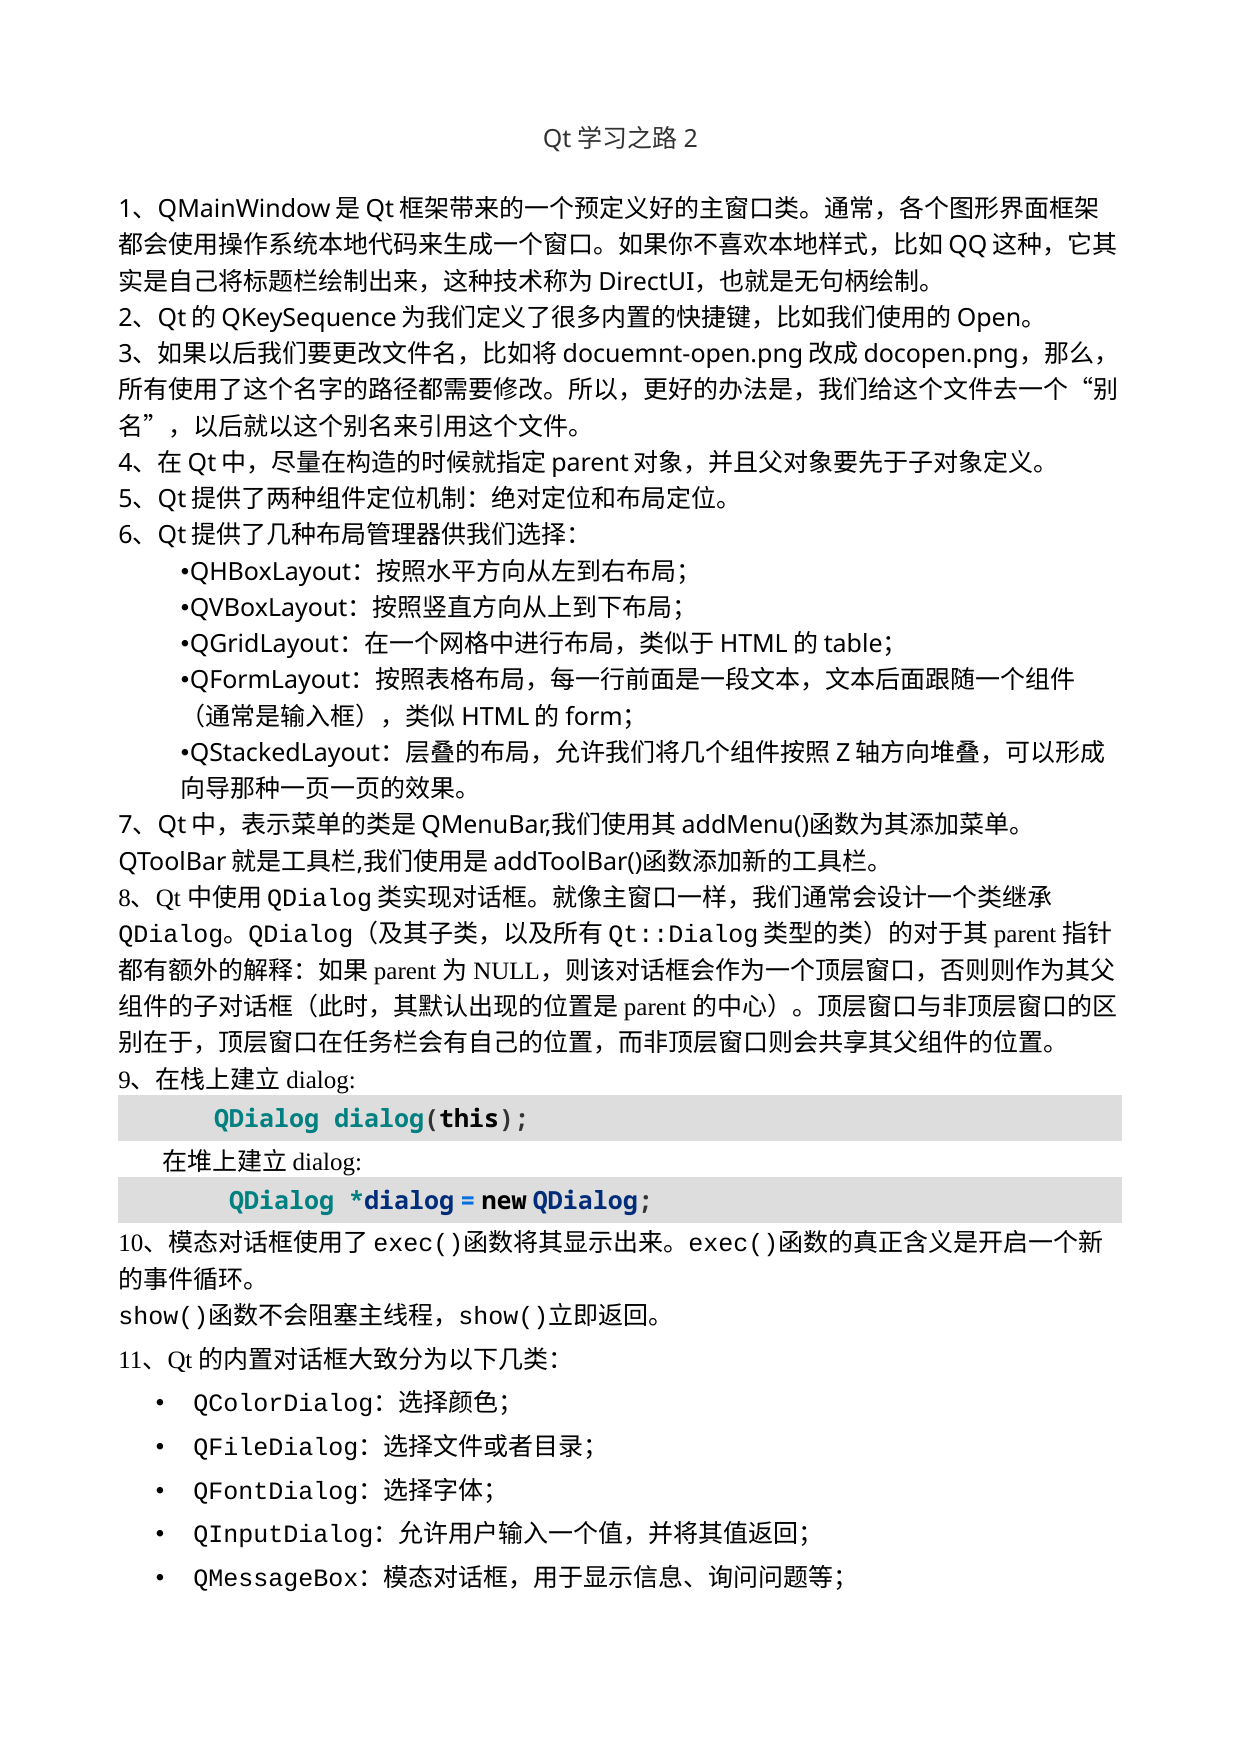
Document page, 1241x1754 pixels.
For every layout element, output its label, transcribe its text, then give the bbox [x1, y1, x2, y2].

list QHBoxLayout：按照水平方向从左到右布局； [181, 551, 1122, 587]
list QFontDialog：选择字体； [156, 1470, 1122, 1507]
list QStackedLayout：层叠的布局，允许我们将几个组件按照 Z轴方向堆叠，可以形成向导那种一页一页的效果。 [181, 732, 1122, 805]
list QFormLayout：按照表格布局，每一行前面是一段文本，文本后面跟随一个组件（通常是输入框），类似 HTML的 form； [181, 660, 1122, 732]
text 5、Qt提供了两种组件定位机制：绝对定位和布局定位。 [118, 479, 1122, 515]
table_header QDialog dialog(this); [118, 1095, 1122, 1141]
list QInputDialog：允许用户输入一个值，并将其值返回； [156, 1514, 1122, 1550]
subtitle Qt 学习之路 2 [118, 118, 1122, 154]
table_header QDialog *dialog = new QDialog; [118, 1177, 1122, 1223]
text 8、Qt 中使用QDialog类实现对话框。就像主窗口一样，我们通常会设计一个类继承QDialog。QDialog（及其子类，以及所有Qt::Dialog类型的类）的对于其 parent 指针都有额外的解释：如果 parent 为 NULL，则该对话框会作为一个顶层窗口，否则则作为其父组件的子对话框（此时，其默认出现的位置是 parent 的中心）。顶层窗口与非顶层窗口的区别在于，顶层窗口在任务栏会有自己的位置，而非顶层窗口则会共享其父组件的位置。 [118, 877, 1122, 1059]
text 在堆上建立 dialog: [118, 1141, 1122, 1177]
text 7、Qt中，表示菜单的类是QMenuBar,我们使用其addMenu()函数为其添加菜单。QToolBar就是工具栏,我们使用是addToolBar()函数添加新的工具栏。 [118, 805, 1122, 877]
list QFileDialog：选择文件或者目录； [156, 1426, 1122, 1463]
list QColorDialog：选择颜色； [156, 1383, 1122, 1419]
text 4、在Qt中，尽量在构造的时候就指定parent对象，并且父对象要先于子对象定义。 [118, 442, 1122, 479]
text show()函数不会阻塞主线程，show()立即返回。 [118, 1295, 1122, 1332]
text 3、如果以后我们要更改文件名，比如将docuemnt-open.png改成docopen.png，那么，所有使用了这个名字的路径都需要修改。所以，更好的办法是，我们给这个文件去一个“别名”，以后就以这个别名来引用这个文件。 [118, 334, 1122, 442]
list QVBoxLayout：按照竖直方向从上到下布局； [181, 587, 1122, 624]
list 9、在栈上建立 dialog: [118, 1059, 1122, 1095]
text 11、Qt 的内置对话框大致分为以下几类： [118, 1339, 1122, 1375]
text 6、Qt提供了几种布局管理器供我们选择： [118, 515, 1122, 551]
text 10、模态对话框使用了exec()函数将其显示出来。exec()函数的真正含义是开启一个新的事件循环。 [118, 1223, 1122, 1295]
text 1、QMainWindow是Qt框架带来的一个预定义好的主窗口类。通常，各个图形界面框架都会使用操作系统本地代码来生成一个窗口。如果你不喜欢本地样式，比如QQ这种，它其实是自己将标题栏绘制出来，这种技术称为DirectUI，也就是无句柄绘制。 [118, 189, 1122, 297]
list QMessageBox：模态对话框，用于显示信息、询问问题等； [156, 1558, 1122, 1594]
text 2、Qt的QKeySequence为我们定义了很多内置的快捷键，比如我们使用的Open。 [118, 297, 1122, 334]
list QGridLayout：在一个网格中进行布局，类似于 HTML的 table； [181, 624, 1122, 660]
